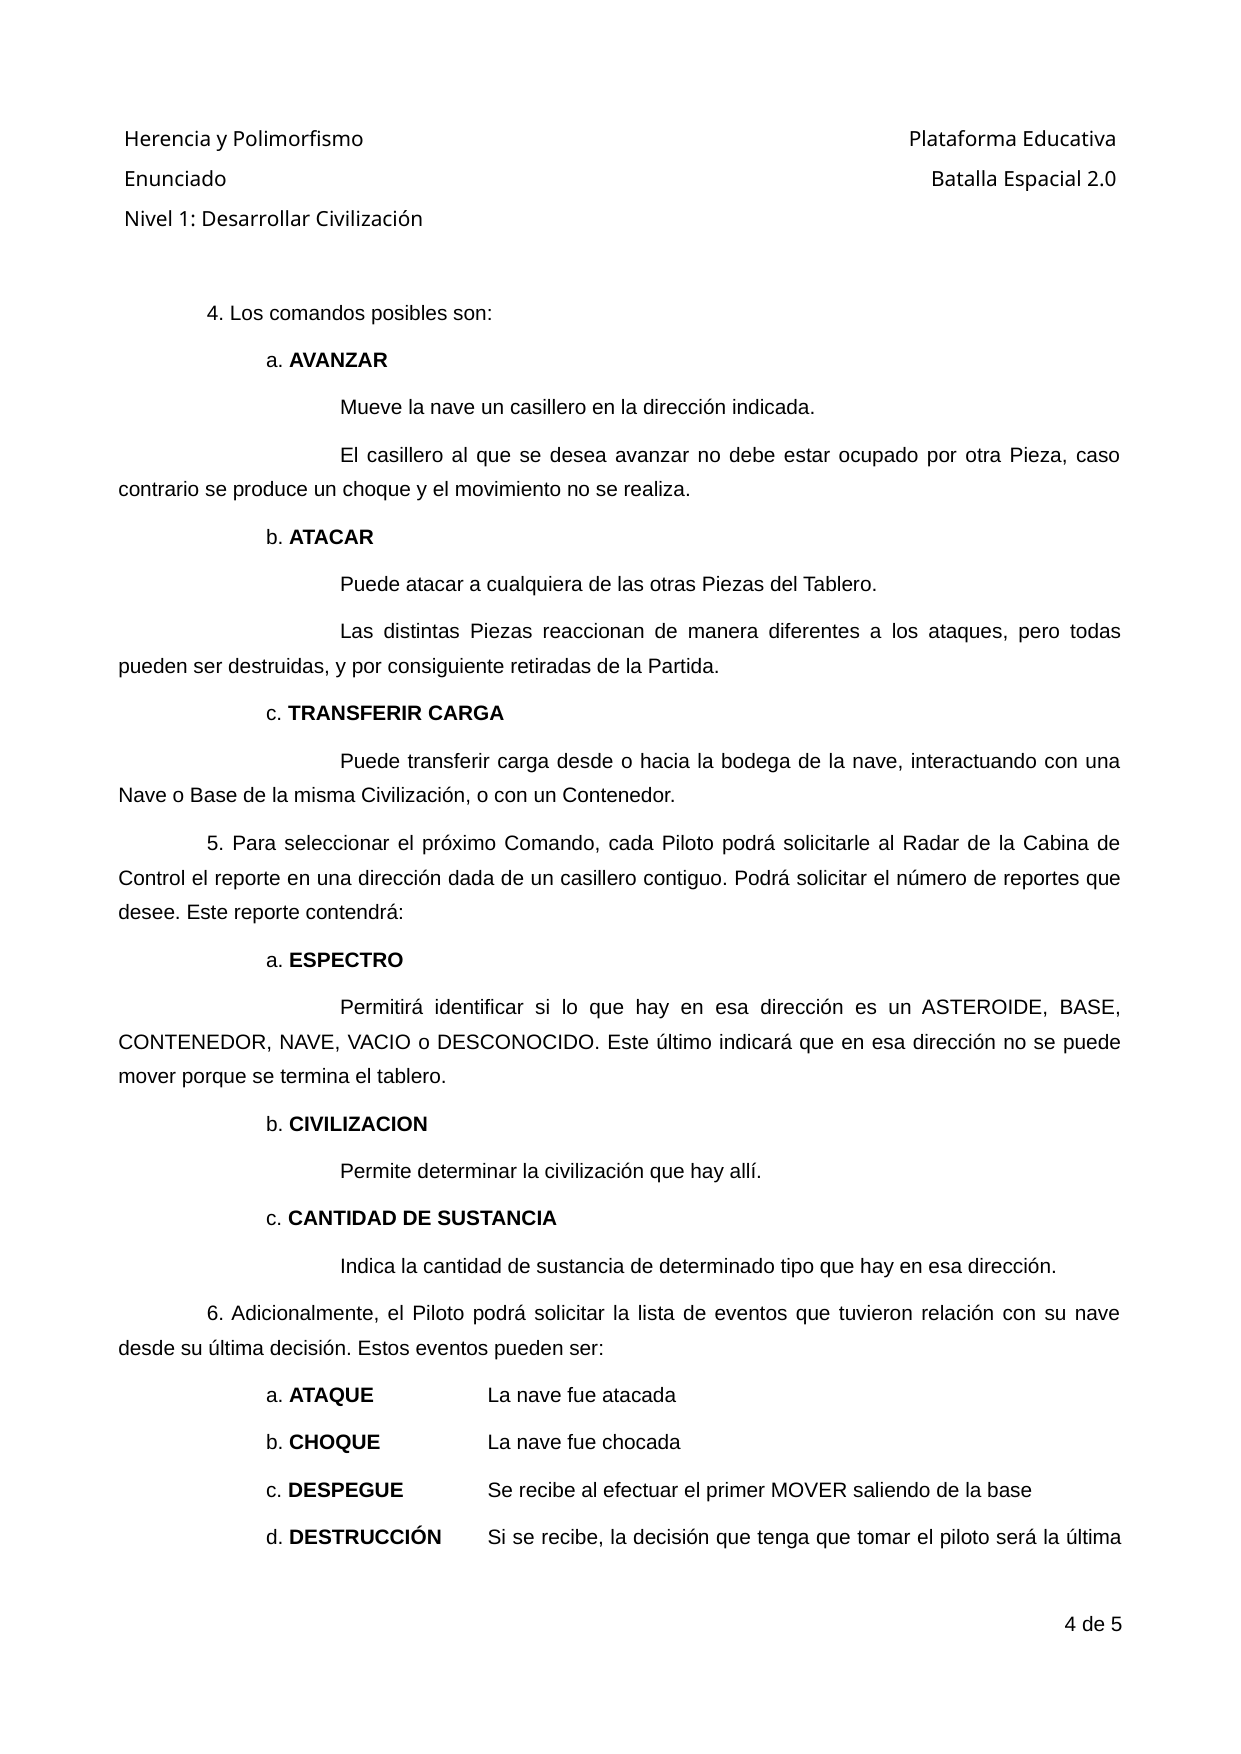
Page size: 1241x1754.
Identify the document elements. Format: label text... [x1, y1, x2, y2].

text 4. Los comandos posibles son: [118, 301, 1122, 324]
text Permite determinar la civilización que hay allí. [118, 1160, 1122, 1183]
text Puede atacar a cualquiera de las otras Piezas del Tablero. [118, 573, 1122, 596]
text c. CANTIDAD DE SUSTANCIA [118, 1207, 1122, 1230]
text a. ESPECTRO [118, 948, 1122, 971]
text Mueve la nave un casillero en la dirección indicada. [118, 396, 1122, 419]
text Indica la cantidad de sustancia de determinado tipo que hay en esa dirección. [118, 1254, 1122, 1277]
text Permitirá identificar si lo que hay en esa dirección es un ASTEROIDE, BASE, CONTENEDOR, NAVE, VACIO o DESCONOCIDO. Este último indicará que en esa dirección no se puede mover porque se termina el tablero. [118, 996, 1122, 1088]
text 5. Para seleccionar el próximo Comando, cada Piloto podrá solicitarle al Radar de la Cabina de Control el reporte en una dirección dada de un casillero contiguo. Podrá solicitar el número de reportes que desee. Este reporte contendrá: [118, 831, 1122, 924]
text d. DESTRUCCIÓN Si se recibe, la decisión que tenga que tomar el piloto será la última [118, 1526, 1122, 1549]
text a. ATAQUE La nave fue atacada [118, 1384, 1122, 1407]
text b. CHOQUE La nave fue chocada [118, 1431, 1122, 1454]
text El casillero al que se desea avanzar no debe estar ocupado por otra Pieza, caso contrario se produce un choque y el movimiento no se realiza. [118, 443, 1122, 501]
text Puede transferir carga desde o hacia la bodega de la nave, interactuando con una Nave o Base de la misma Civilización, o con un Contenedor. [118, 749, 1122, 807]
text Las distintas Piezas reaccionan de manera diferentes a los ataques, pero todas pueden ser destruidas, y por consiguiente retiradas de la Partida. [118, 620, 1122, 678]
text b. ATACAR [118, 525, 1122, 548]
text a. AVANZAR [118, 349, 1122, 372]
text 6. Adicionalmente, el Piloto podrá solicitar la lista de eventos que tuvieron relación con su nave desde su última decisión. Estos eventos pueden ser: [118, 1302, 1122, 1359]
text c. DESPEGUE Se recibe al efectuar el primer MOVER saliendo de la base [118, 1478, 1122, 1501]
text b. CIVILIZACION [118, 1112, 1122, 1136]
text c. TRANSFERIR CARGA [118, 702, 1122, 725]
